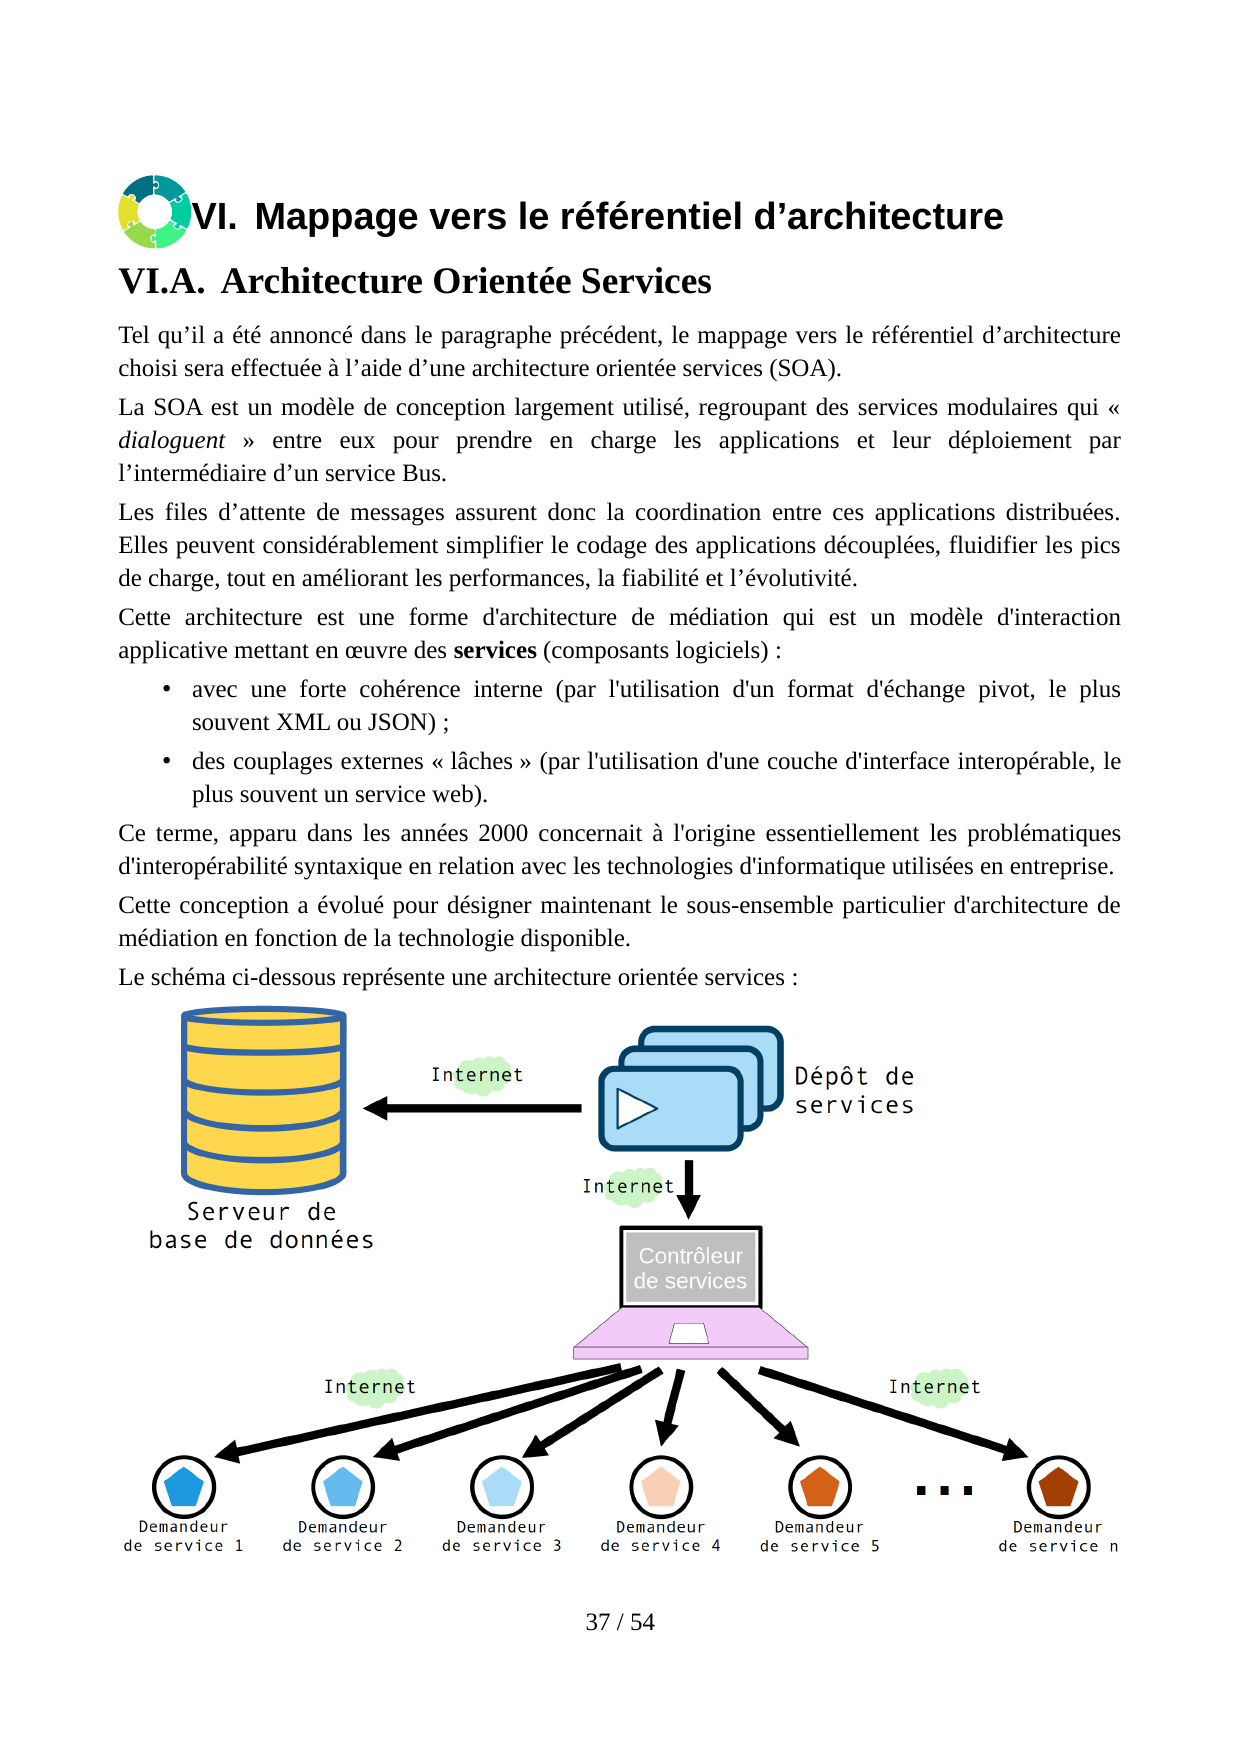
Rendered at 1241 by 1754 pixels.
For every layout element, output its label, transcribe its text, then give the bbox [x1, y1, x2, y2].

text La SOA est un modèle de conception largement utilisé, regroupant des services modulaires qui « dialoguent » entre eux pour prendre en charge les applications et leur déploiement par l’intermédiaire d’un service Bus. [118, 392, 1122, 487]
text Le schéma ci-dessous représente une architecture orientée services : [118, 962, 1122, 991]
list avec une forte cohérence interne (par l'utilisation d'un format d'échange pivot, le plus souvent XML ou JSON) ; [162, 674, 1122, 736]
text Cette architecture est une forme d'architecture de médiation qui est un modèle d'interaction applicative mettant en œuvre des services (composants logiciels) : [118, 602, 1122, 664]
subtitle Architecture Orientée Services [118, 258, 1122, 302]
subtitle Mappage vers le référentiel d’architecture [182, 194, 1122, 238]
subtitle [138, 195, 172, 237]
picture [118, 1001, 1123, 1558]
text Les files d’attente de messages assurent donc la coordination entre ces applications distribuées. Elles peuvent considérablement simplifier le codage des applications découplées, fluidifier les pics de charge, tout en améliorant les performances, la fiabilité et l’évolutivité. [118, 497, 1122, 592]
text Ce terme, apparu dans les années 2000 concernait à l'origine essentiellement les problématiques d'interopérabilité syntaxique en relation avec les technologies d'informatique utilisées en entreprise. [118, 818, 1122, 880]
list des couplages externes « lâches » (par l'utilisation d'une couche d'interface interopérable, le plus souvent un service web). [162, 746, 1122, 808]
text Tel qu’il a été annoncé dans le paragraphe précédent, le mappage vers le référentiel d’architecture choisi sera effectuée à l’aide d’une architecture orientée services (SOA). [118, 320, 1122, 382]
text Cette conception a évolué pour désigner maintenant le sous-ensemble particulier d'architecture de médiation en fonction de la technologie disponible. [118, 890, 1122, 952]
